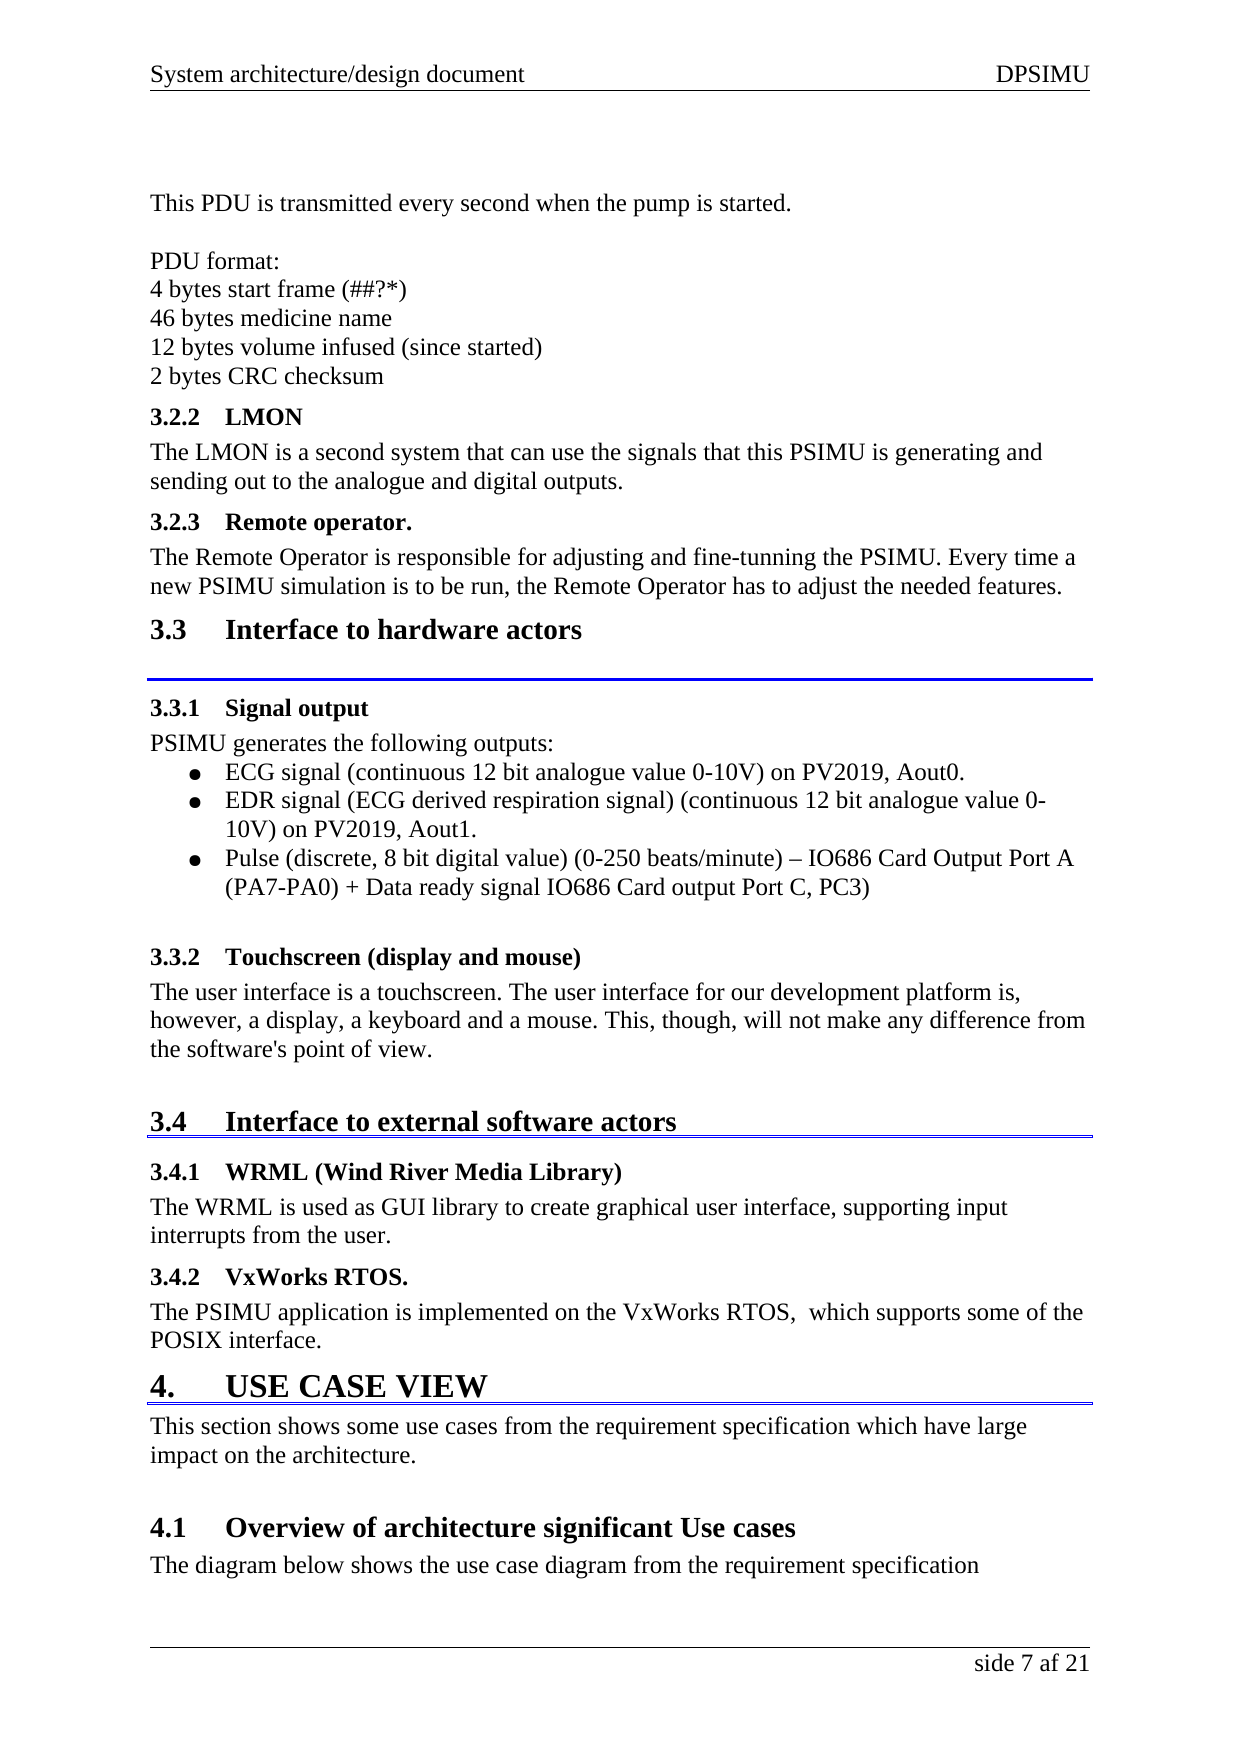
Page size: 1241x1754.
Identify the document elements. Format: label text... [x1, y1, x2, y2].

list ECG signal (continuous 12 bit analogue value 0-10V) on PV2019, Aout0. [187, 757, 1090, 786]
subtitle Remote operator. [150, 507, 1090, 536]
text The diagram below shows the use case diagram from the requirement specification [150, 1550, 1090, 1578]
text The WRML is used as GUI library to create graphical user interface, supporting input interrupts from the user. [150, 1192, 1090, 1249]
text PSIMU generates the following outputs: [150, 728, 1090, 757]
text 46 bytes medicine name [150, 303, 1090, 332]
subtitle LMON [150, 402, 1090, 431]
subtitle Signal output [150, 693, 1090, 722]
list Pulse (discrete, 8 bit digital value) (0-250 beats/minute) – IO686 Card Output Port A (PA7-PA0) + Data ready signal IO686 Card output Port C, PC3) [187, 843, 1090, 901]
text The Remote Operator is responsible for adjusting and fine-tunning the PSIMU. Every time a new PSIMU simulation is to be run, the Remote Operator has to adjust the needed features. [150, 542, 1090, 599]
subtitle Touchscreen (display and mouse) [150, 942, 1090, 971]
text The PSIMU application is implemented on the VxWorks RTOS, which supports some of the POSIX interface. [150, 1297, 1090, 1354]
text This section shows some use cases from the requirement specification which have large impact on the architecture. [150, 1411, 1090, 1469]
subtitle Use Case View [150, 1367, 1090, 1402]
subtitle VxWorks RTOS. [150, 1262, 1090, 1290]
text 4 bytes start frame (##?*) [150, 274, 1090, 303]
text The user interface is a touchscreen. The user interface for our development platform is, however, a display, a keyboard and a mouse. This, though, will not make any difference from the software's point of view. [150, 977, 1090, 1063]
list EDR signal (ECG derived respiration signal) (continuous 12 bit analogue value 0-10V) on PV2019, Aout1. [187, 786, 1090, 843]
text 12 bytes volume infused (since started) [150, 332, 1090, 361]
text PDU format: [150, 246, 1090, 274]
text The LMON is a second system that can use the signals that this PSIMU is generating and sending out to the analogue and digital outputs. [150, 437, 1090, 494]
subtitle WRML (Wind River Media Library) [150, 1157, 1090, 1185]
subtitle Interface to hardware actors [150, 612, 1090, 646]
text This PDU is transmitted every second when the pump is started. [150, 188, 1090, 217]
text 2 bytes CRC checksum [150, 361, 1090, 389]
subtitle Interface to external software actors [150, 1104, 1090, 1135]
subtitle Overview of architecture significant Use cases [150, 1510, 1090, 1543]
